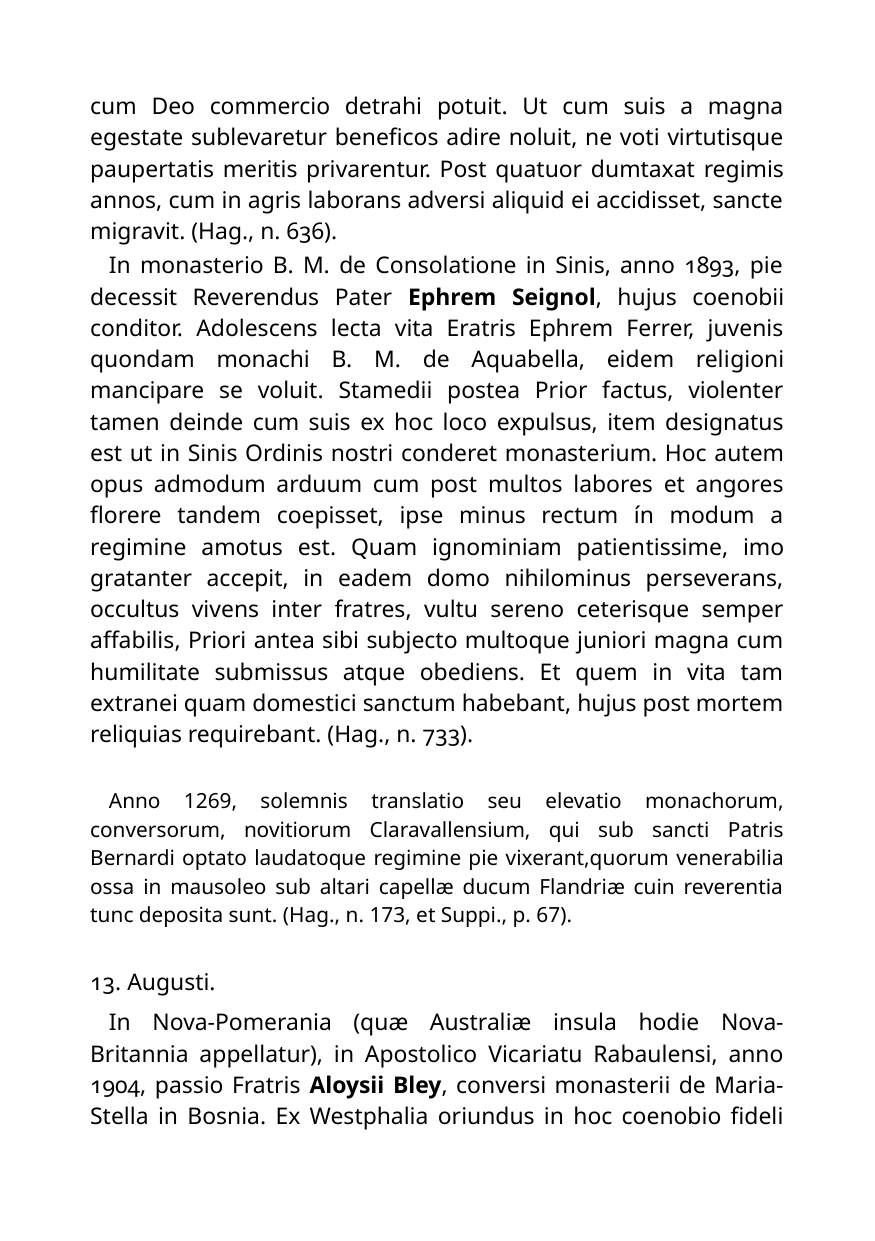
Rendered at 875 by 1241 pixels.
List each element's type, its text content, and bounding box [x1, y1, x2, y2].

text cum Deo commercio detrahi potuit. Ut cum suis a magna egestate sublevaretur beneficos adire noluit, ne voti virtutisque paupertatis meritis privaren­tur. Post quatuor dumtaxat regimis annos, cum in agris laborans adversi aliquid ei accidisset, sancte migravit. (Hag., n. 636). [90, 90, 784, 246]
text In Nova-Pomerania (quæ Australiæ insula hodie Nova-Britannia appellatur), in Apostolico Vicariatu Rabaulensi, anno 1904, passio Fratris Aloysii Bley, conversi monasterii de Maria-Stella in Bosnia. Ex Westphalia oriundus in hoc coenobio fideli [90, 1006, 784, 1131]
text In monasterio B. M. de Consolatione in Sinis, anno 1893, pie decessit Reverendus Pater Ephrem Seignol, hujus coe­nobii conditor. Adolescens lecta vita Eratris Ephrem Ferrer, juvenis quondam monachi B. M. de Aquabella, eidem reli­gioni mancipare se voluit. Stamedii postea Prior factus, violenter tamen deinde cum suis ex hoc loco expulsus, item designatus est ut in Sinis Ordinis nostri conderet monaste­rium. Hoc autem opus admodum arduum cum post multos labores et angores florere tandem coepisset, ipse minus rectum ín modum a regimine amotus est. Quam ignominiam patien­tissime, imo gratanter accepit, in eadem domo nihilominus perseverans, occultus vivens inter fratres, vultu sereno ceterisque semper affabilis, Priori antea sibi subjecto multoque juniori magna cum humilitate submissus atque obediens. Et quem in vita tam extranei quam domestici sanctum habebant, hujus post mortem reliquias requirebant. (Hag., n. 733). [90, 249, 784, 749]
text Anno 1269, solemnis translatio seu elevatio monachorum, conversorum, novitiorum Claravallensium, qui sub sancti Patris Bernardi optato laudatoque regi­mine pie vixerant,quorum venerabilia ossa in mausoleo sub altari capellæ ducum Flandriæ cuin reverentia tunc deposita sunt. (Hag., n. 173, et Suppi., p. 67). [90, 787, 784, 929]
text 13. Augusti. [90, 966, 784, 997]
